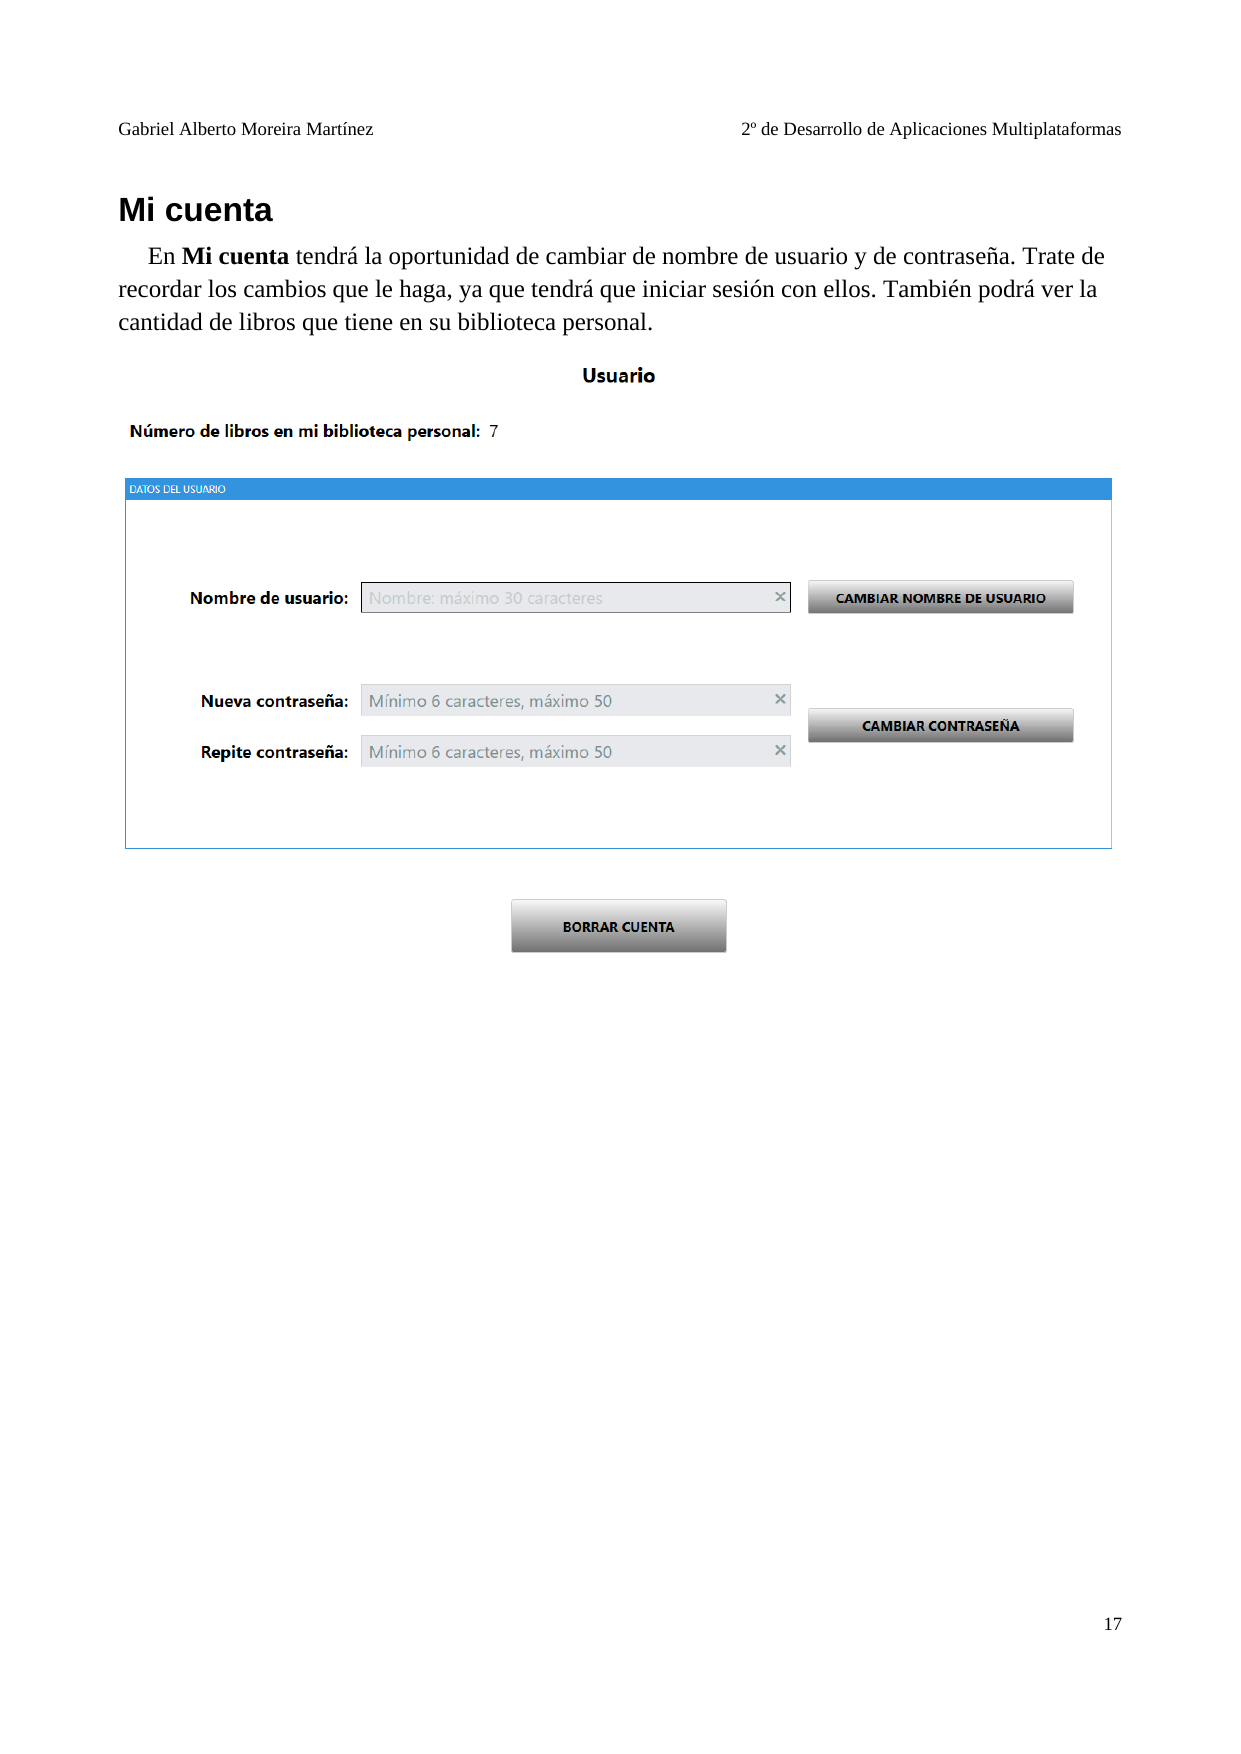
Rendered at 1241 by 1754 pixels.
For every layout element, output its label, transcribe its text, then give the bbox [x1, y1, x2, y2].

text En Mi cuenta tendrá la oportunidad de cambiar de nombre de usuario y de contraseña. Trate de recordar los cambios que le haga, ya que tendrá que iniciar sesión con ellos. También podrá ver la cantidad de libros que tiene en su biblioteca personal. [118, 241, 1122, 336]
subtitle Mi cuenta [118, 190, 1122, 229]
picture [118, 354, 1123, 979]
